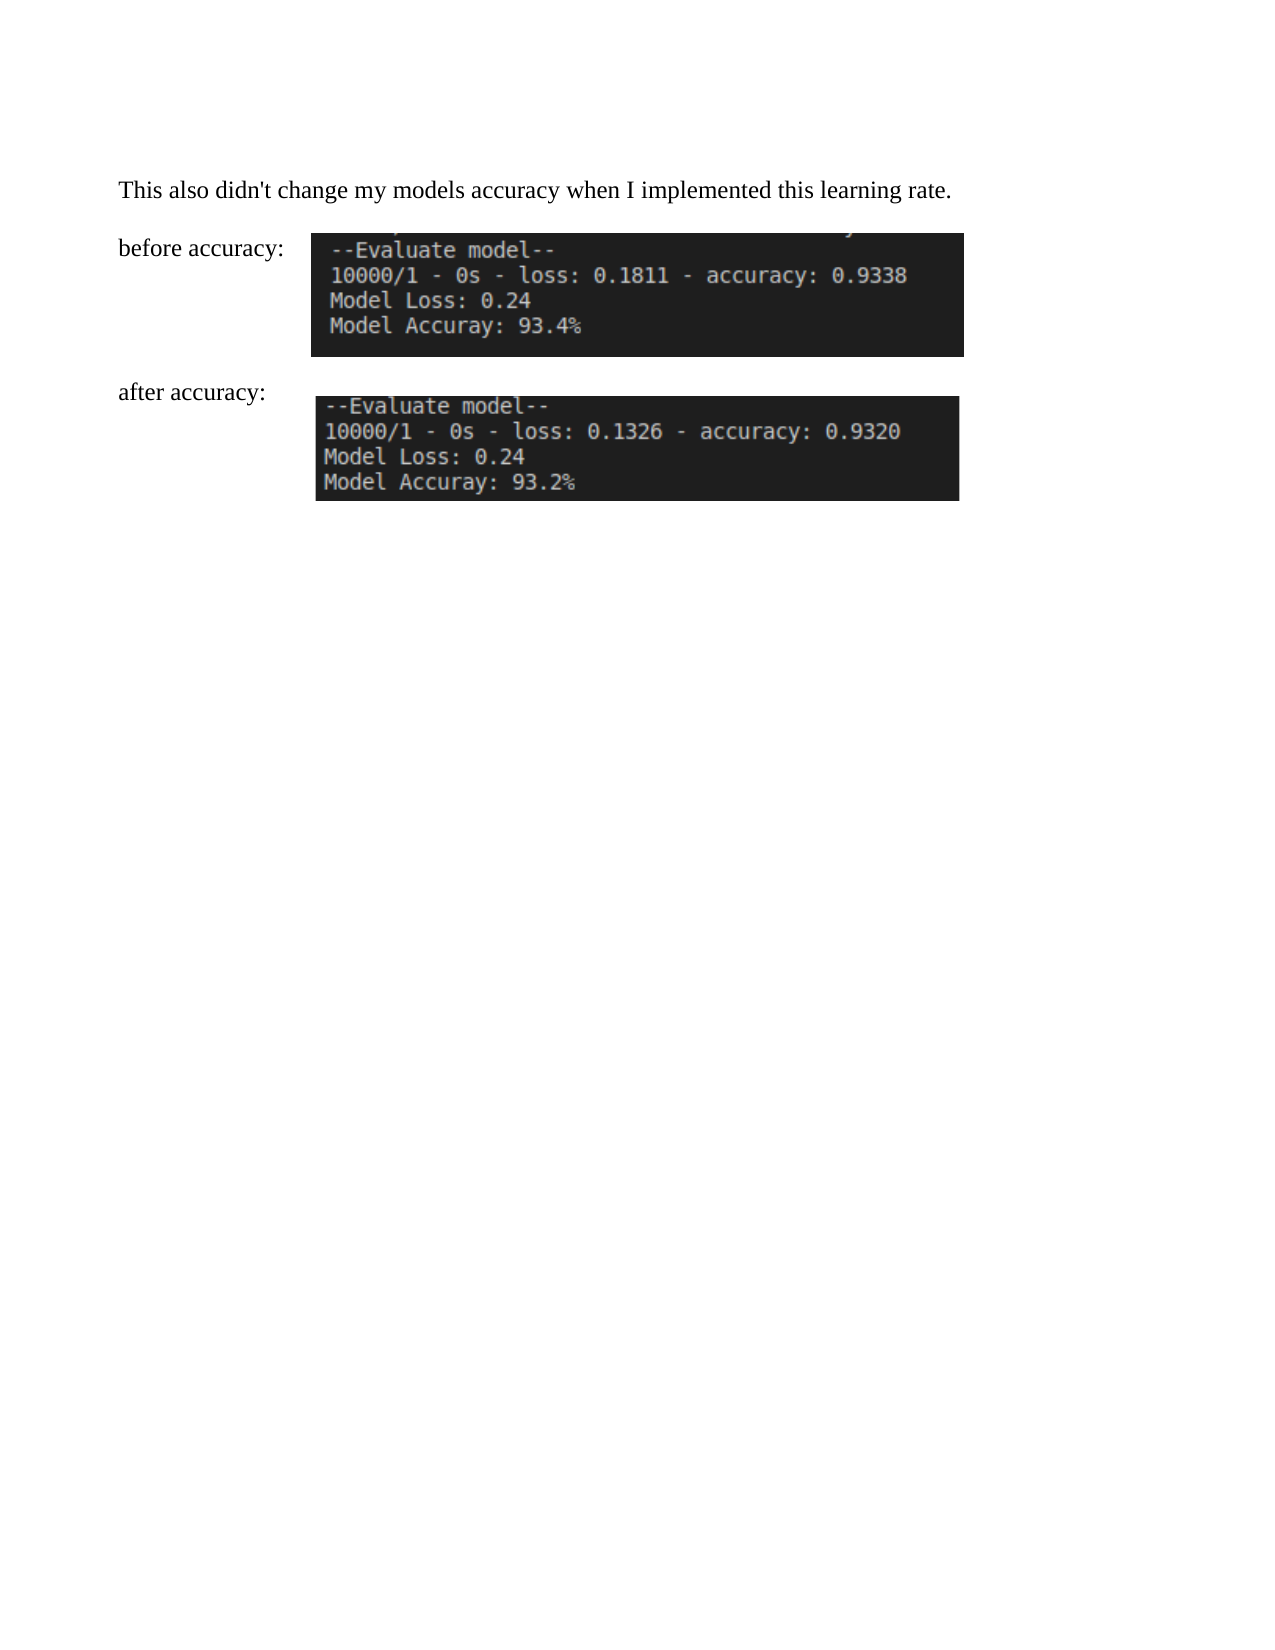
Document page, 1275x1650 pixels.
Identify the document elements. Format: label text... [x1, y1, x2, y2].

text [964, 233, 1157, 262]
picture [311, 233, 964, 357]
text after accuracy: [118, 377, 1157, 406]
text This also didn't change my models accuracy when I implemented this learning rate. [118, 176, 1157, 204]
text before accuracy: [118, 233, 311, 262]
picture [315, 396, 960, 501]
